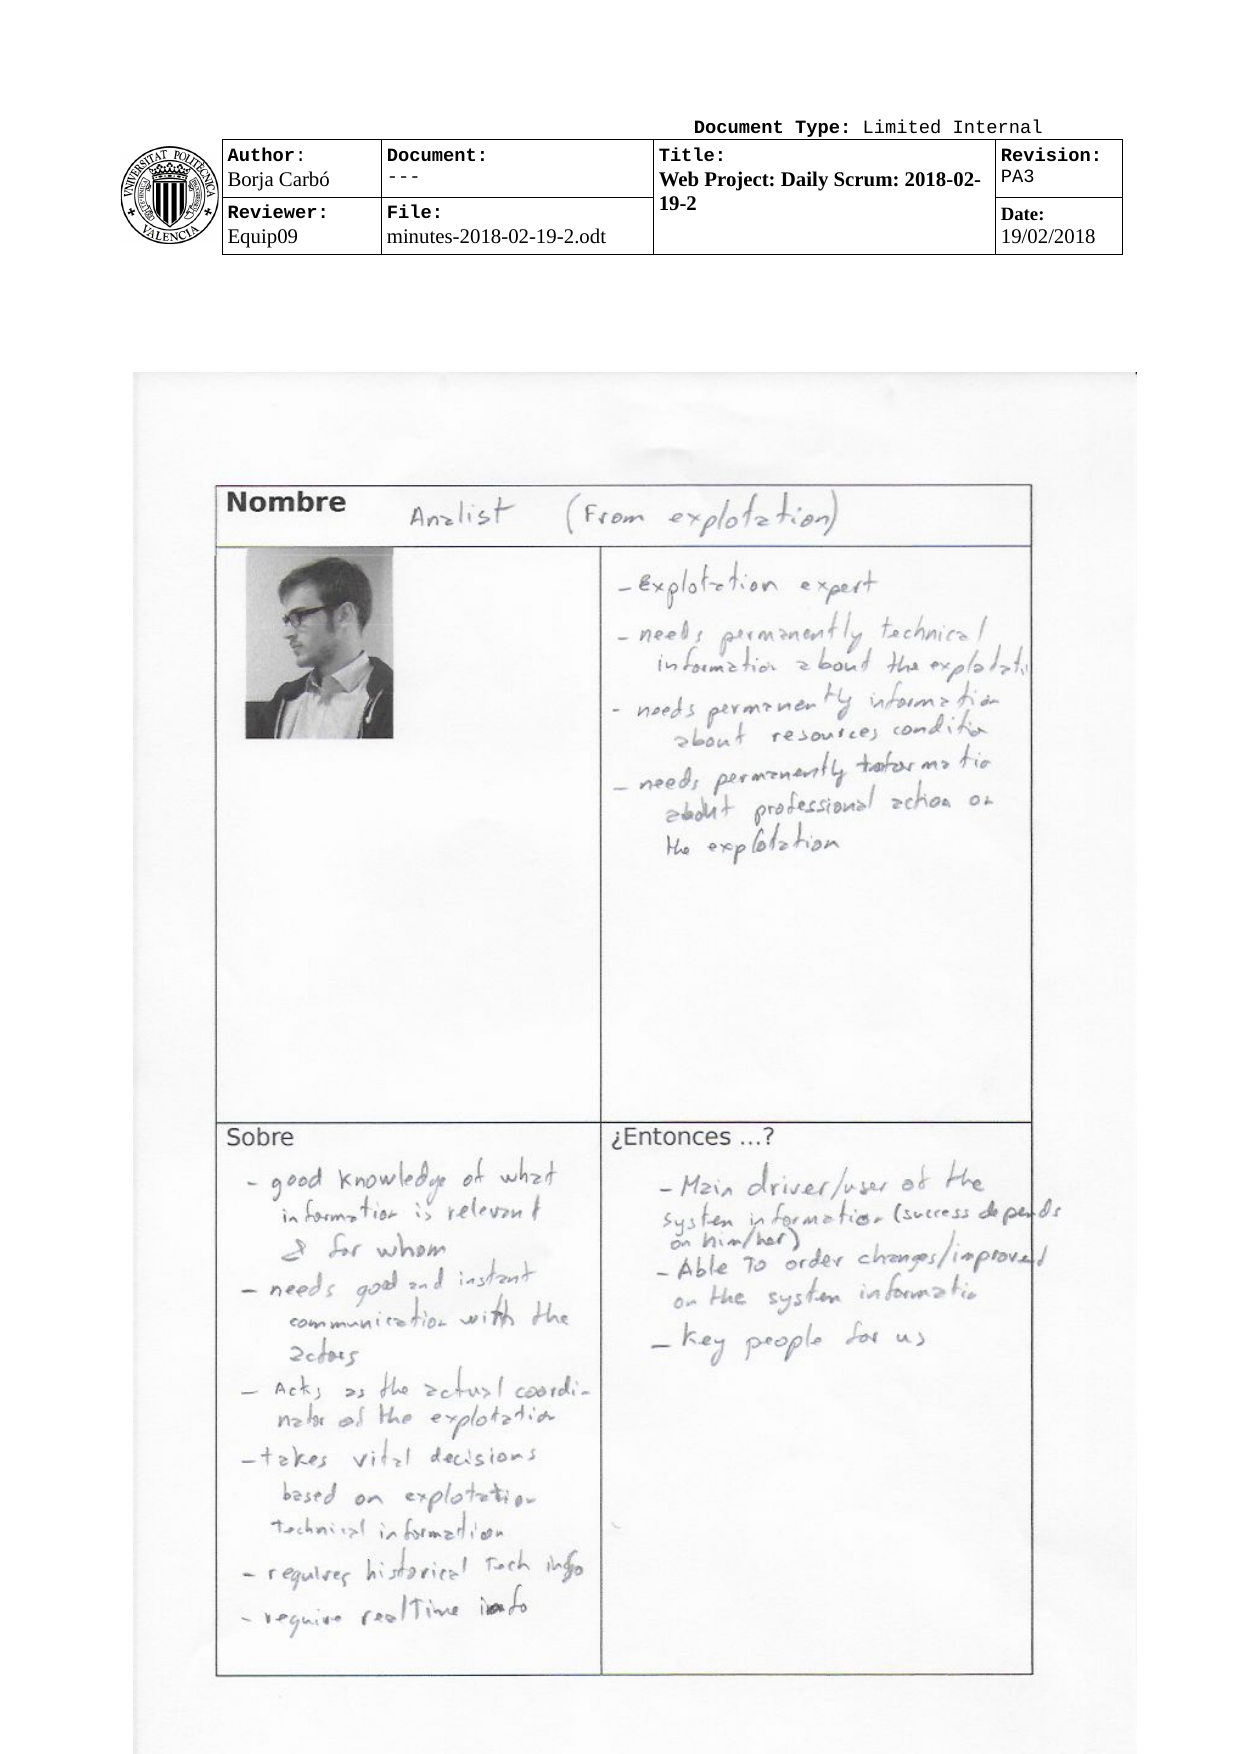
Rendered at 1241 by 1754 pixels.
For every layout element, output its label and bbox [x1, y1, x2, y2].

picture [120, 146, 219, 244]
picture [133, 372, 1137, 1754]
